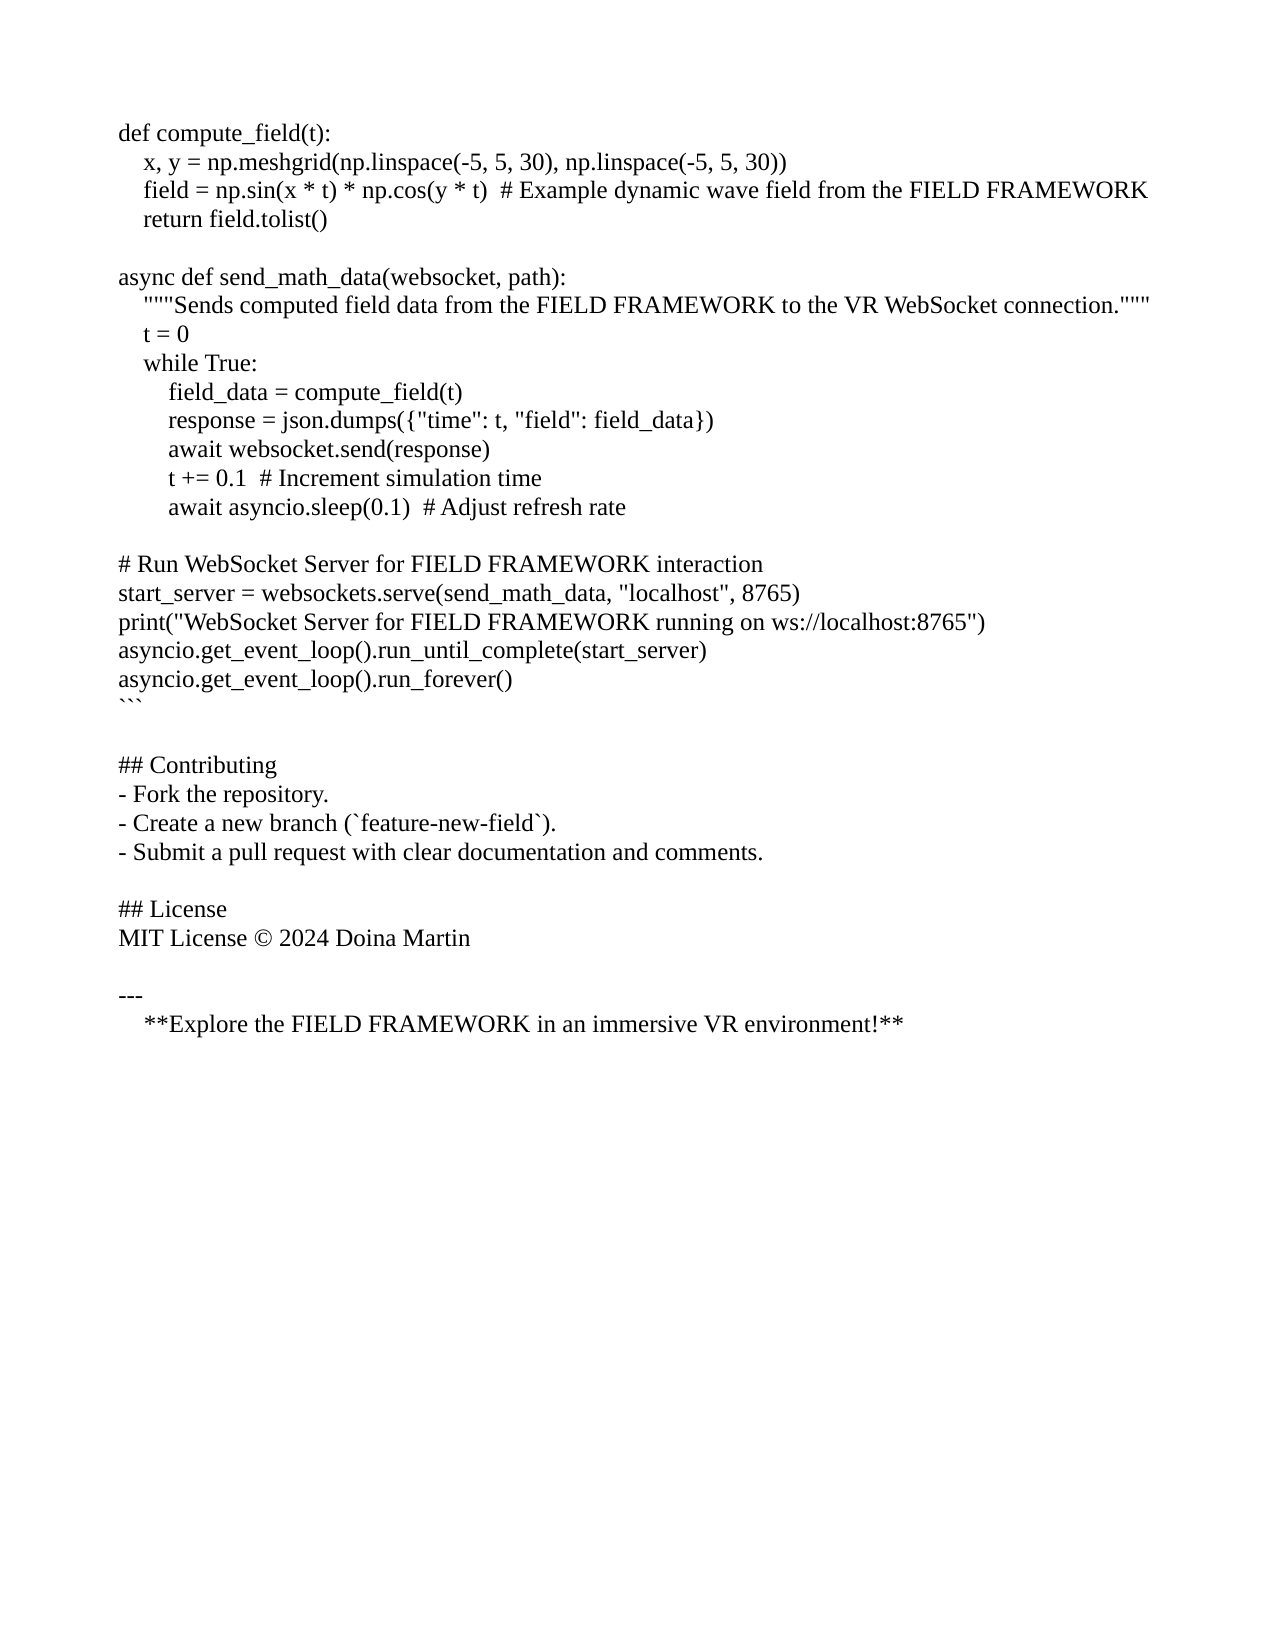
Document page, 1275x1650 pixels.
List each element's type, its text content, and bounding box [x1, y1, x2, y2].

text response = json.dumps({"time": t, "field": field_data}) [118, 406, 1157, 434]
text --- [118, 981, 1157, 1009]
text field = np.sin(x * t) * np.cos(y * t) # Example dynamic wave field from the FIELD FRAMEWORK [118, 176, 1157, 204]
text ## Contributing [118, 751, 1157, 779]
text - Fork the repository. [118, 779, 1157, 808]
text MIT License © 2024 Doina Martin [118, 923, 1157, 952]
text await websocket.send(response) [118, 434, 1157, 463]
text """Sends computed field data from the FIELD FRAMEWORK to the VR WebSocket connection.""" [118, 291, 1157, 319]
text field_data = compute_field(t) [118, 377, 1157, 406]
text await asyncio.sleep(0.1) # Adjust refresh rate [118, 492, 1157, 521]
text x, y = np.meshgrid(np.linspace(-5, 5, 30), np.linspace(-5, 5, 30)) [118, 147, 1157, 176]
text - Submit a pull request with clear documentation and comments. [118, 837, 1157, 866]
text asyncio.get_event_loop().run_forever() [118, 664, 1157, 693]
text print("WebSocket Server for FIELD FRAMEWORK running on ws://localhost:8765") [118, 607, 1157, 636]
text start_server = websockets.serve(send_math_data, "localhost", 8765) [118, 578, 1157, 607]
text def compute_field(t): [118, 118, 1157, 147]
text # Run WebSocket Server for FIELD FRAMEWORK interaction [118, 549, 1157, 578]
text ## License [118, 894, 1157, 923]
text 🚀 **Explore the FIELD FRAMEWORK in an immersive VR environment!** [118, 1009, 1157, 1038]
text return field.tolist() [118, 204, 1157, 233]
text async def send_math_data(websocket, path): [118, 262, 1157, 291]
text ``` [118, 693, 1157, 722]
text asyncio.get_event_loop().run_until_complete(start_server) [118, 636, 1157, 664]
text t += 0.1 # Increment simulation time [118, 463, 1157, 492]
text t = 0 [118, 319, 1157, 348]
text while True: [118, 348, 1157, 377]
text - Create a new branch (`feature-new-field`). [118, 808, 1157, 837]
